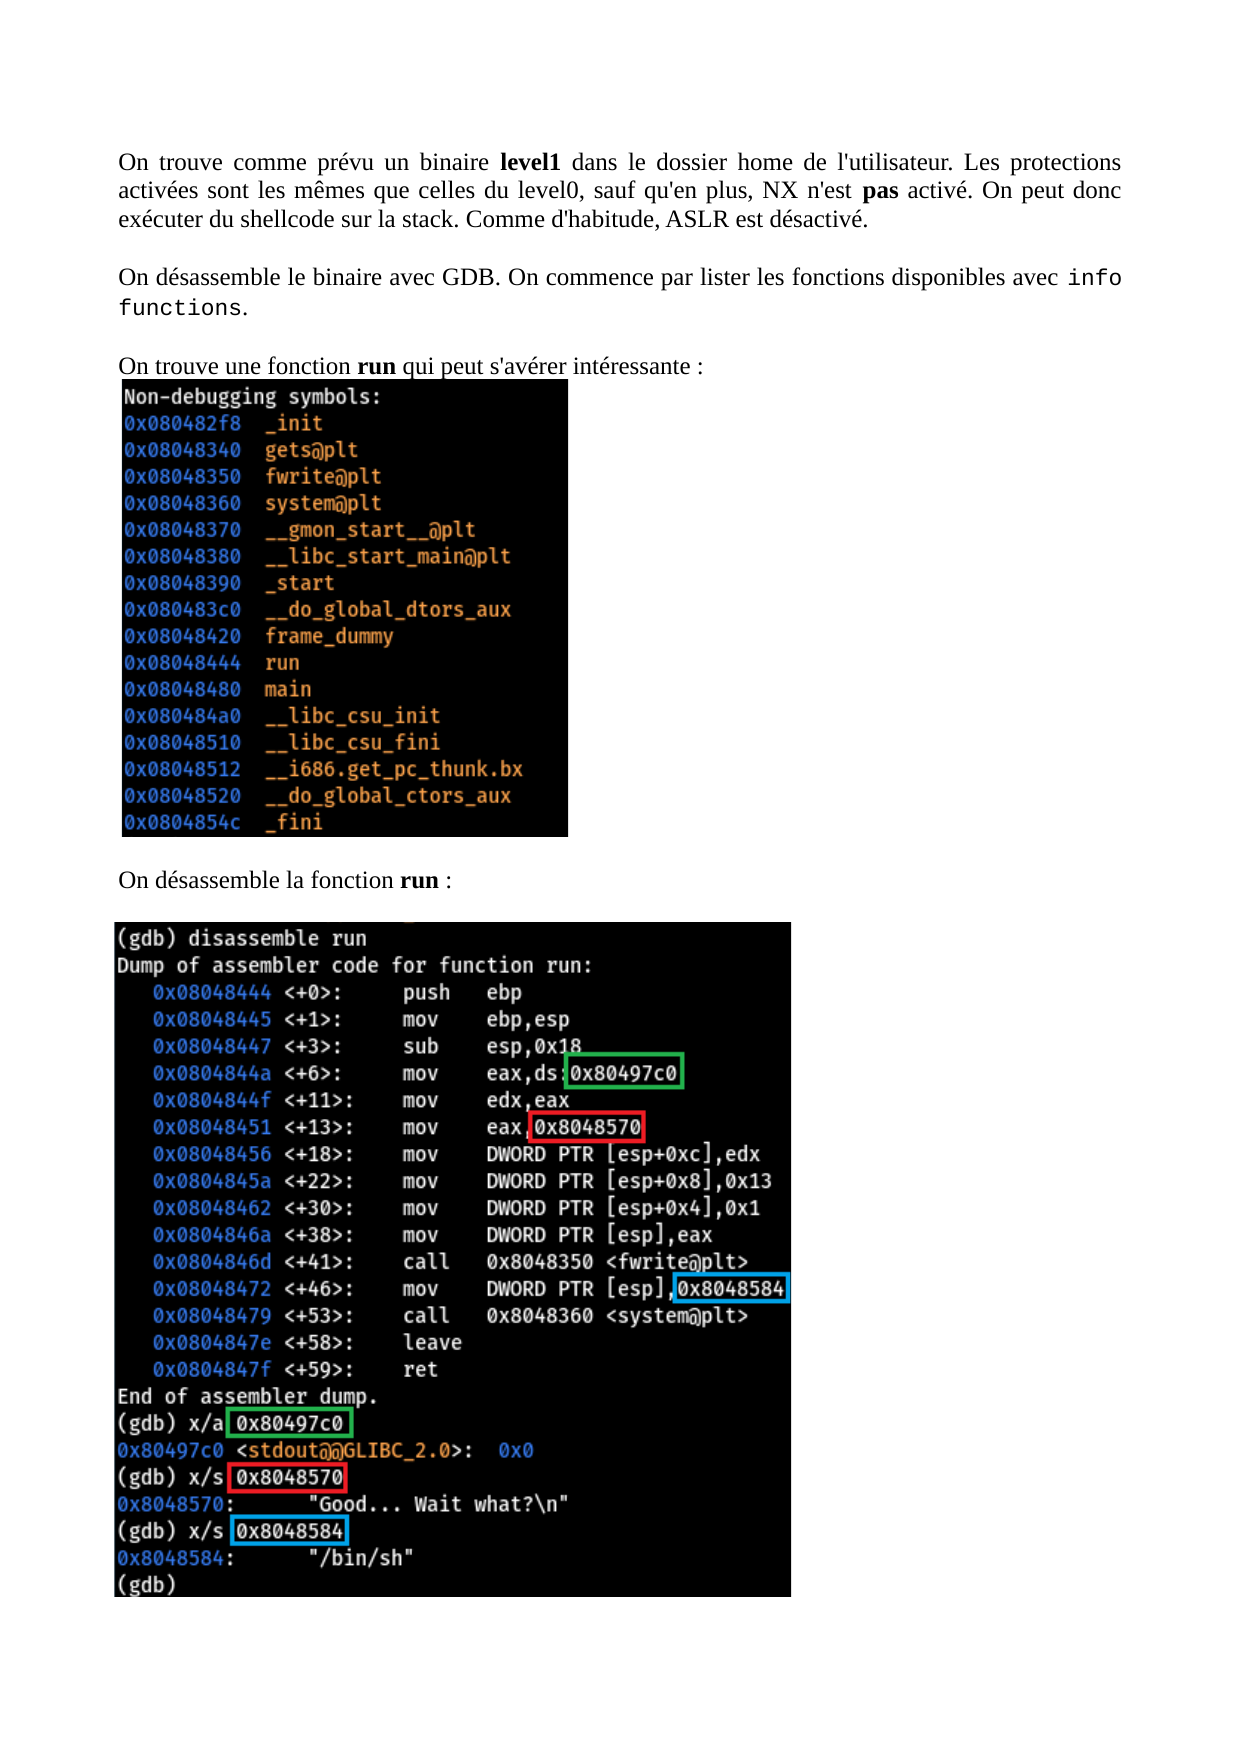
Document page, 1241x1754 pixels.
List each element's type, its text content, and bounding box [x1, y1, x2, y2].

text On trouve une fonction run qui peut s'avérer intéressante : [118, 351, 1122, 380]
text On désassemble la fonction run : [118, 865, 1122, 894]
text On trouve comme prévu un binaire level1 dans le dossier home de l'utilisateur. Les protections activées sont les mêmes que celles du level0, sauf qu'en plus, NX n'est pas activé. On peut donc exécuter du shellcode sur la stack. Comme d'habitude, ASLR est désactivé. [118, 147, 1122, 233]
text On désassemble le binaire avec GDB. On commence par lister les fonctions disponibles avec info functions. [118, 262, 1122, 322]
